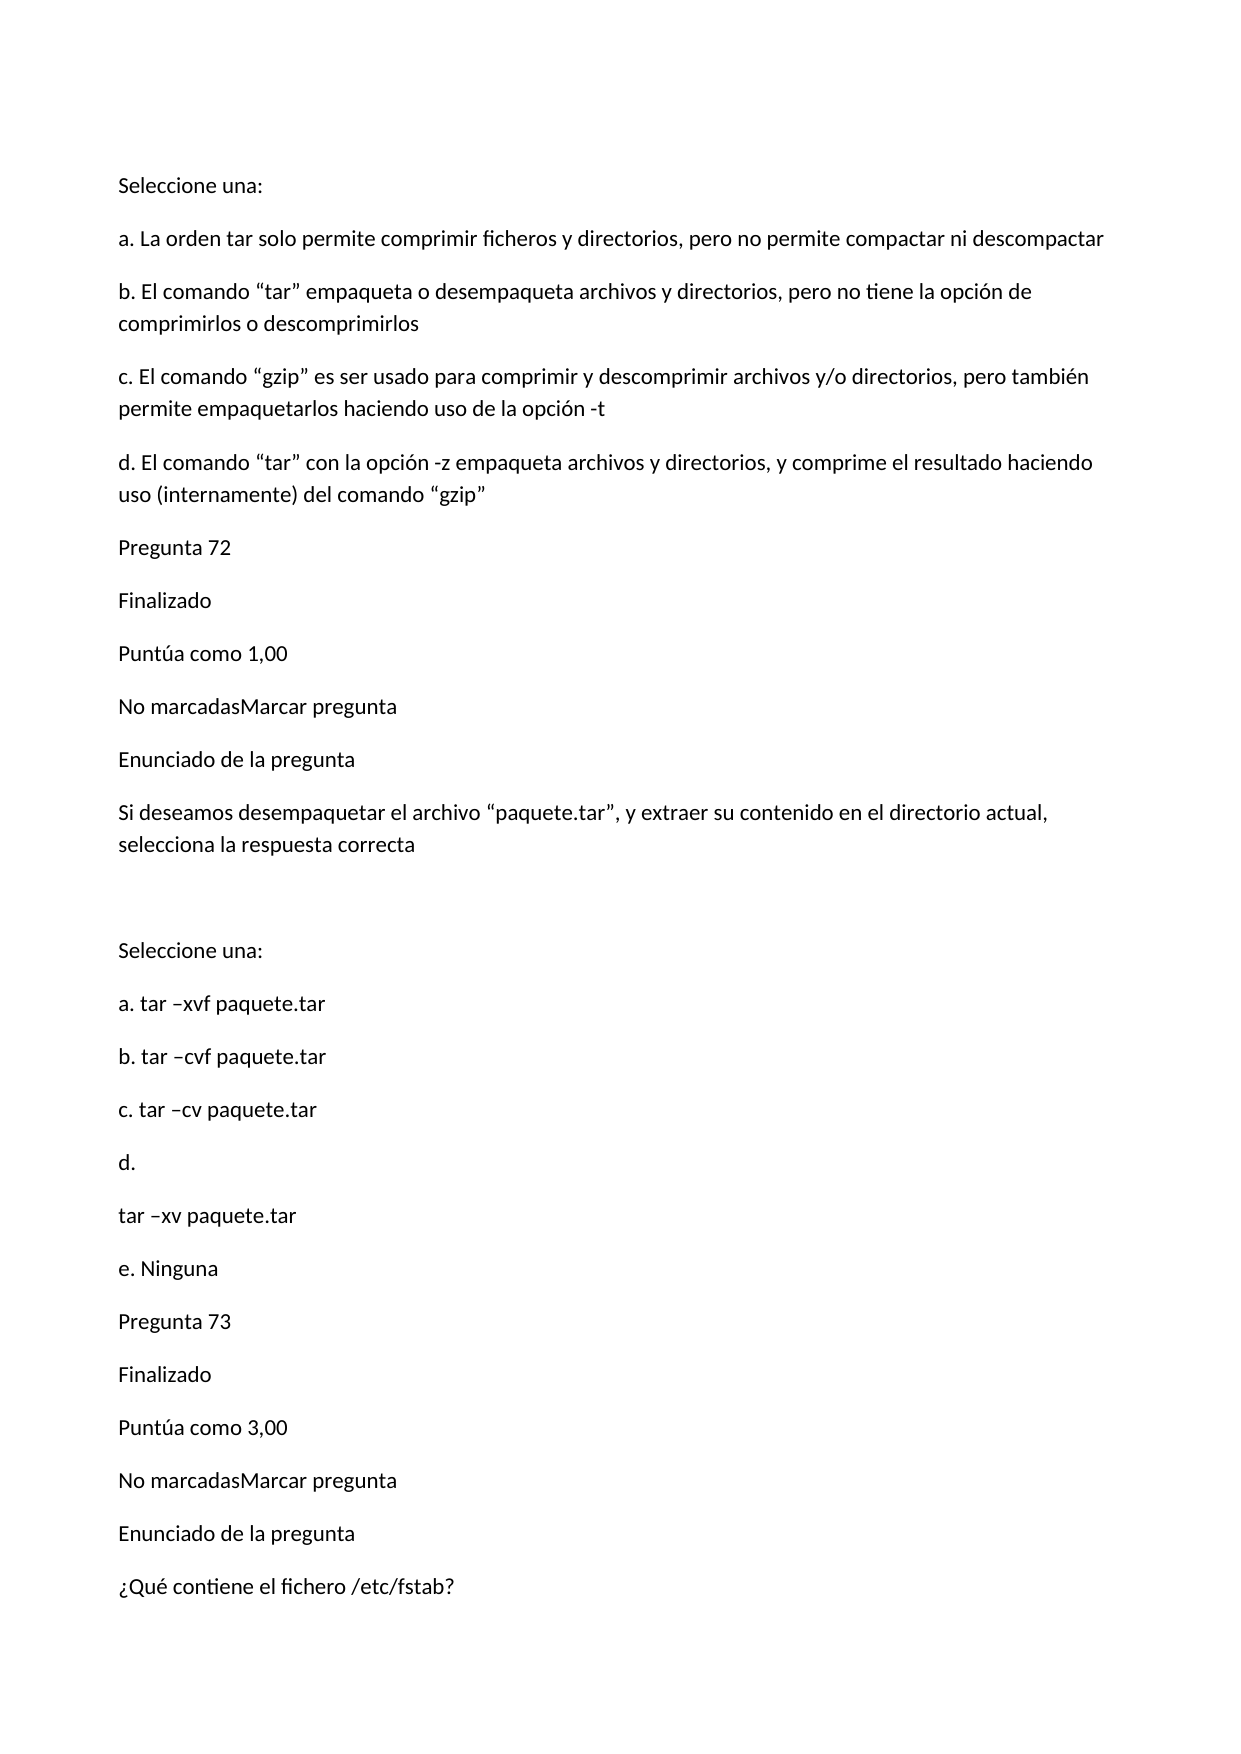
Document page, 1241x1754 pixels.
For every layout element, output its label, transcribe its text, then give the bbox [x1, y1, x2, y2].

text tar –xv paquete.tar [118, 1201, 1122, 1229]
text e. Ninguna [118, 1254, 1122, 1282]
text Enunciado de la pregunta [118, 745, 1122, 773]
text Si deseamos desempaquetar el archivo “paquete.tar”, y extraer su contenido en el directorio actual, selecciona la respuesta correcta [118, 798, 1122, 858]
text Finalizado [118, 1360, 1122, 1388]
text b. tar –cvf paquete.tar [118, 1042, 1122, 1070]
text Finalizado [118, 586, 1122, 614]
text d. El comando “tar” con la opción -z empaqueta archivos y directorios, y comprime el resultado haciendo uso (internamente) del comando “gzip” [118, 448, 1122, 508]
text b. El comando “tar” empaqueta o desempaqueta archivos y directorios, pero no tiene la opción de comprimirlos o descomprimirlos [118, 277, 1122, 337]
text c. El comando “gzip” es ser usado para comprimir y descomprimir archivos y/o directorios, pero también permite empaquetarlos haciendo uso de la opción -t [118, 362, 1122, 423]
text a. tar –xvf paquete.tar [118, 989, 1122, 1017]
text Pregunta 72 [118, 533, 1122, 561]
text Pregunta 73 [118, 1307, 1122, 1335]
text c. tar –cv paquete.tar [118, 1095, 1122, 1123]
text No marcadasMarcar pregunta [118, 1466, 1122, 1494]
text ¿Qué contiene el fichero /etc/fstab? [118, 1572, 1122, 1600]
text d. [118, 1148, 1122, 1176]
text Puntúa como 3,00 [118, 1413, 1122, 1441]
text Enunciado de la pregunta [118, 1519, 1122, 1547]
text Puntúa como 1,00 [118, 639, 1122, 667]
text Seleccione una: [118, 936, 1122, 964]
text No marcadasMarcar pregunta [118, 692, 1122, 720]
text Seleccione una: [118, 171, 1122, 199]
text a. La orden tar solo permite comprimir ficheros y directorios, pero no permite compactar ni descompactar [118, 224, 1122, 252]
